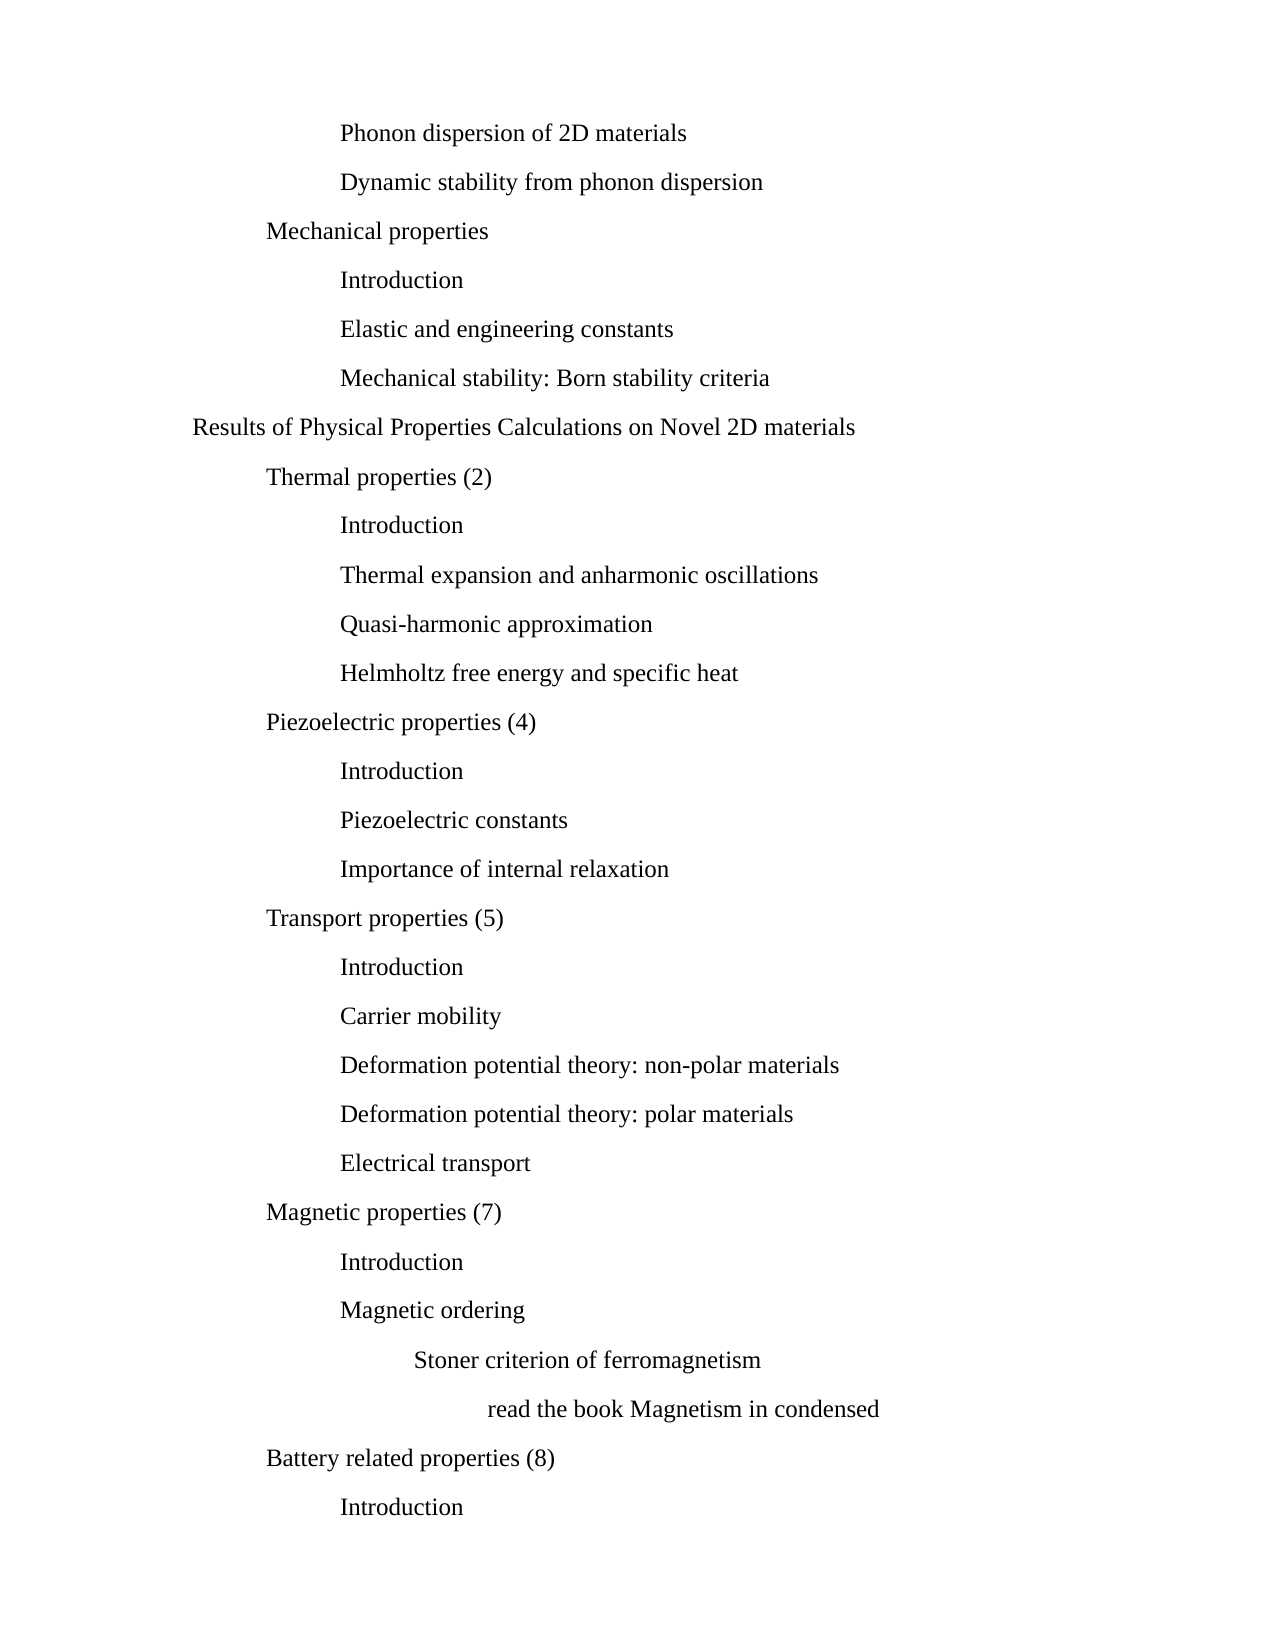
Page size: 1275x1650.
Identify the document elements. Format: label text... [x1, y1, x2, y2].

text Helmholtz free energy and specific heat [118, 658, 1157, 687]
text Introduction [118, 952, 1157, 981]
text Quasi-harmonic approximation [118, 609, 1157, 637]
text Introduction [118, 1492, 1157, 1521]
text Stoner criterion of ferromagnetism [118, 1345, 1157, 1373]
text Elastic and engineering constants [118, 314, 1157, 343]
text Magnetic properties (7) [118, 1197, 1157, 1226]
text Introduction [118, 511, 1157, 539]
text Transport properties (5) [118, 903, 1157, 932]
text Deformation potential theory: non-polar materials [118, 1050, 1157, 1079]
text Magnetic ordering [118, 1296, 1157, 1324]
text Carrier mobility [118, 1001, 1157, 1030]
text Electrical transport [118, 1148, 1157, 1177]
text Phonon dispersion of 2D materials [118, 118, 1157, 147]
text Piezoelectric properties (4) [118, 707, 1157, 736]
text Introduction [118, 756, 1157, 785]
text Introduction [118, 1247, 1157, 1275]
text Importance of internal relaxation [118, 854, 1157, 883]
text Piezoelectric constants [118, 805, 1157, 834]
text Deformation potential theory: polar materials [118, 1099, 1157, 1128]
text Thermal properties (2) [118, 462, 1157, 490]
text Mechanical stability: Born stability criteria [118, 363, 1157, 392]
text Thermal expansion and anharmonic oscillations [118, 560, 1157, 588]
text Results of Physical Properties Calculations on Novel 2D materials [118, 412, 1157, 441]
text Mechanical properties [118, 216, 1157, 245]
text Dynamic stability from phonon dispersion [118, 167, 1157, 196]
text Introduction [118, 265, 1157, 294]
text read the book Magnetism in condensed [118, 1394, 1157, 1422]
text Battery related properties (8) [118, 1443, 1157, 1472]
